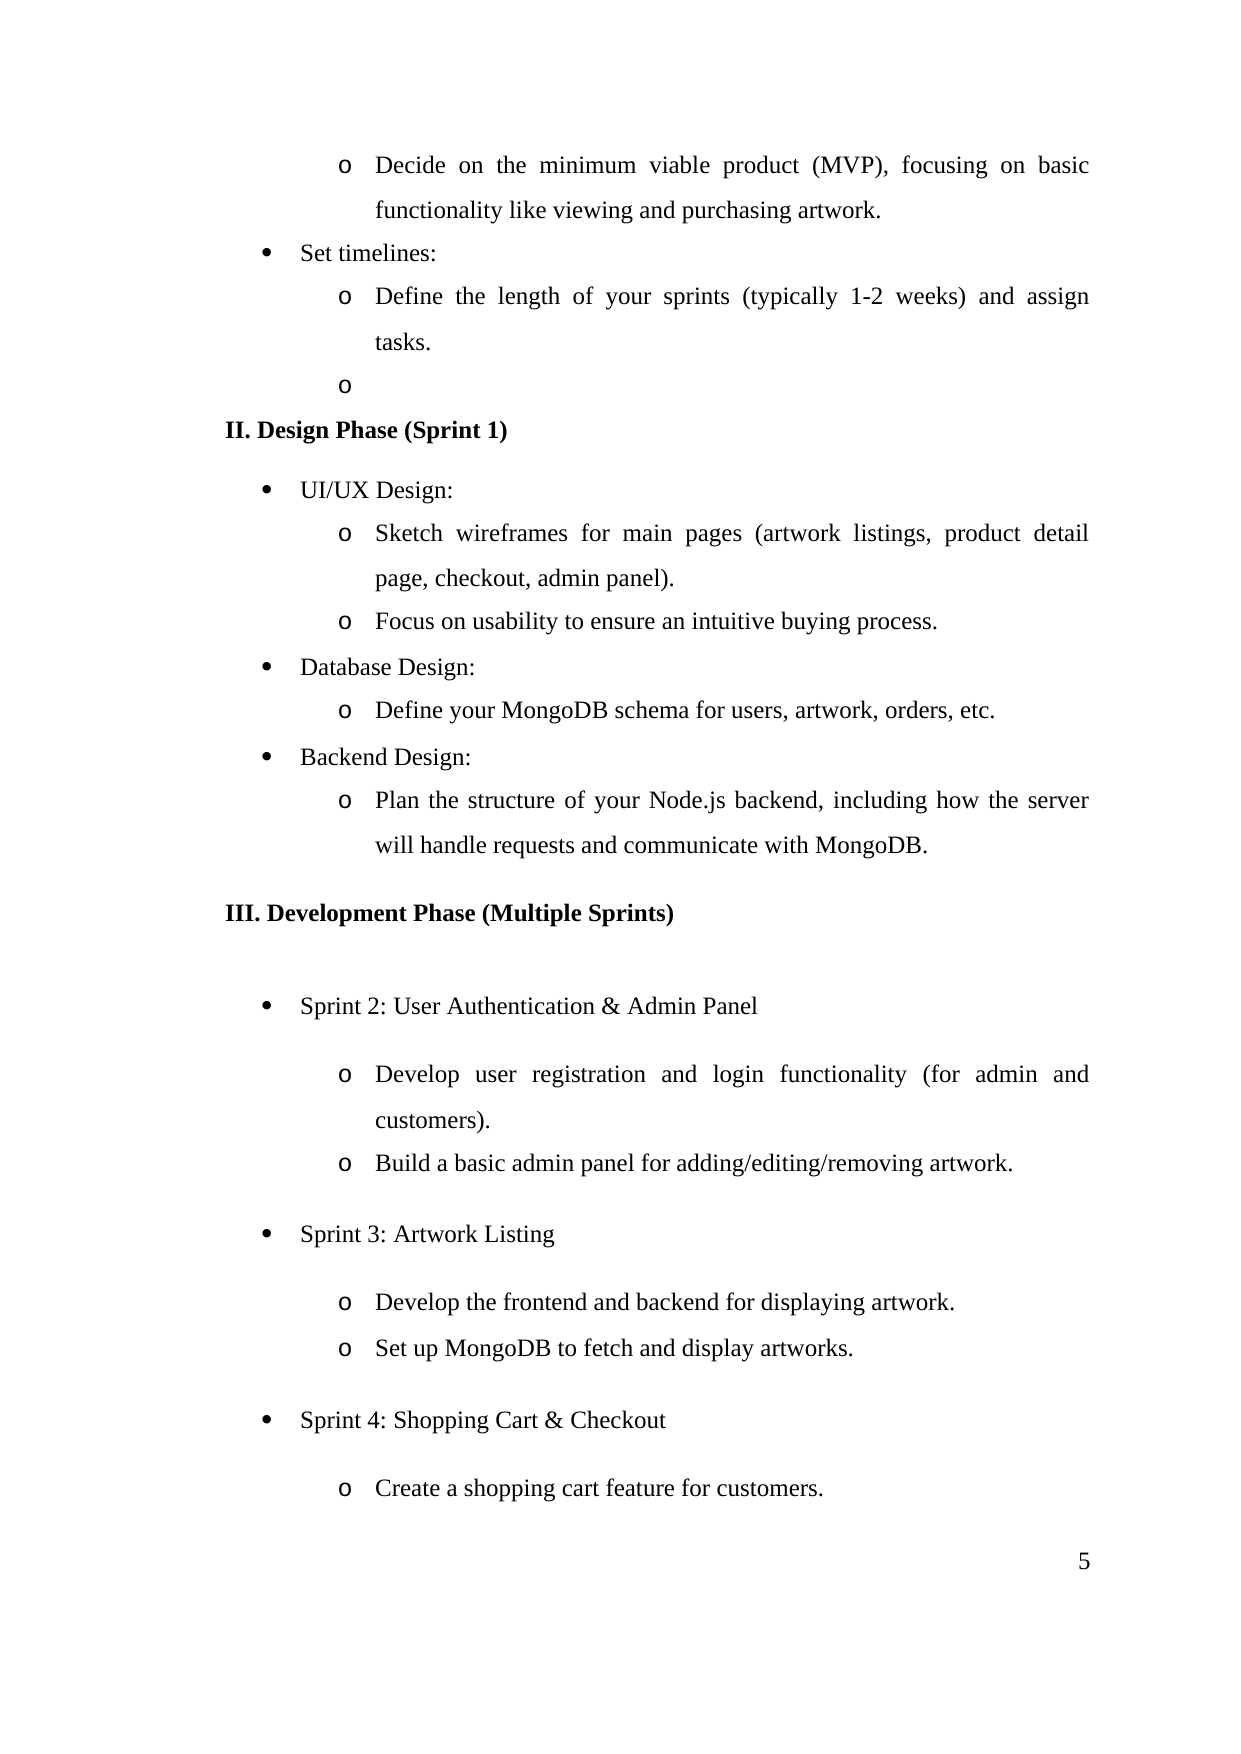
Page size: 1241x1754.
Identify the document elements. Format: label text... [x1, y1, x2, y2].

list Database Design: [262, 652, 1090, 681]
list UI/UX Design: [262, 475, 1090, 503]
list Set up MongoDB to fetch and display artworks. [337, 1333, 1090, 1364]
list Define your MongoDB schema for users, artwork, orders, etc. [337, 696, 1090, 726]
list Sprint 2: User Authentication & Admin Panel [262, 991, 1090, 1020]
list Plan the structure of your Node.js backend, including how the server will handle requests and communicate with MongoDB. [337, 785, 1090, 859]
text III. Development Phase (Multiple Sprints) [225, 898, 1090, 927]
list Sprint 3: Artwork Listing [262, 1219, 1090, 1248]
list Build a basic admin panel for adding/editing/removing artwork. [337, 1148, 1090, 1179]
list Decide on the minimum viable product (MVP), focusing on basic functionality like viewing and purchasing artwork. [337, 150, 1090, 224]
list Focus on usability to ensure an intuitive buying process. [337, 606, 1090, 637]
list Sketch wireframes for main pages (artwork listings, product detail page, checkout, admin panel). [337, 518, 1090, 592]
list Sprint 4: Shopping Cart & Checkout [262, 1405, 1090, 1433]
list Develop user registration and login functionality (for admin and customers). [337, 1059, 1090, 1133]
list Set timelines: [262, 238, 1090, 267]
list Develop the frontend and backend for displaying artwork. [337, 1287, 1090, 1318]
list Backend Design: [262, 742, 1090, 771]
list Define the length of your sprints (typically 1-2 weeks) and assign tasks. [337, 281, 1090, 355]
text II. Design Phase (Sprint 1) [225, 415, 1090, 444]
list Create a shopping cart feature for customers. [337, 1473, 1090, 1504]
